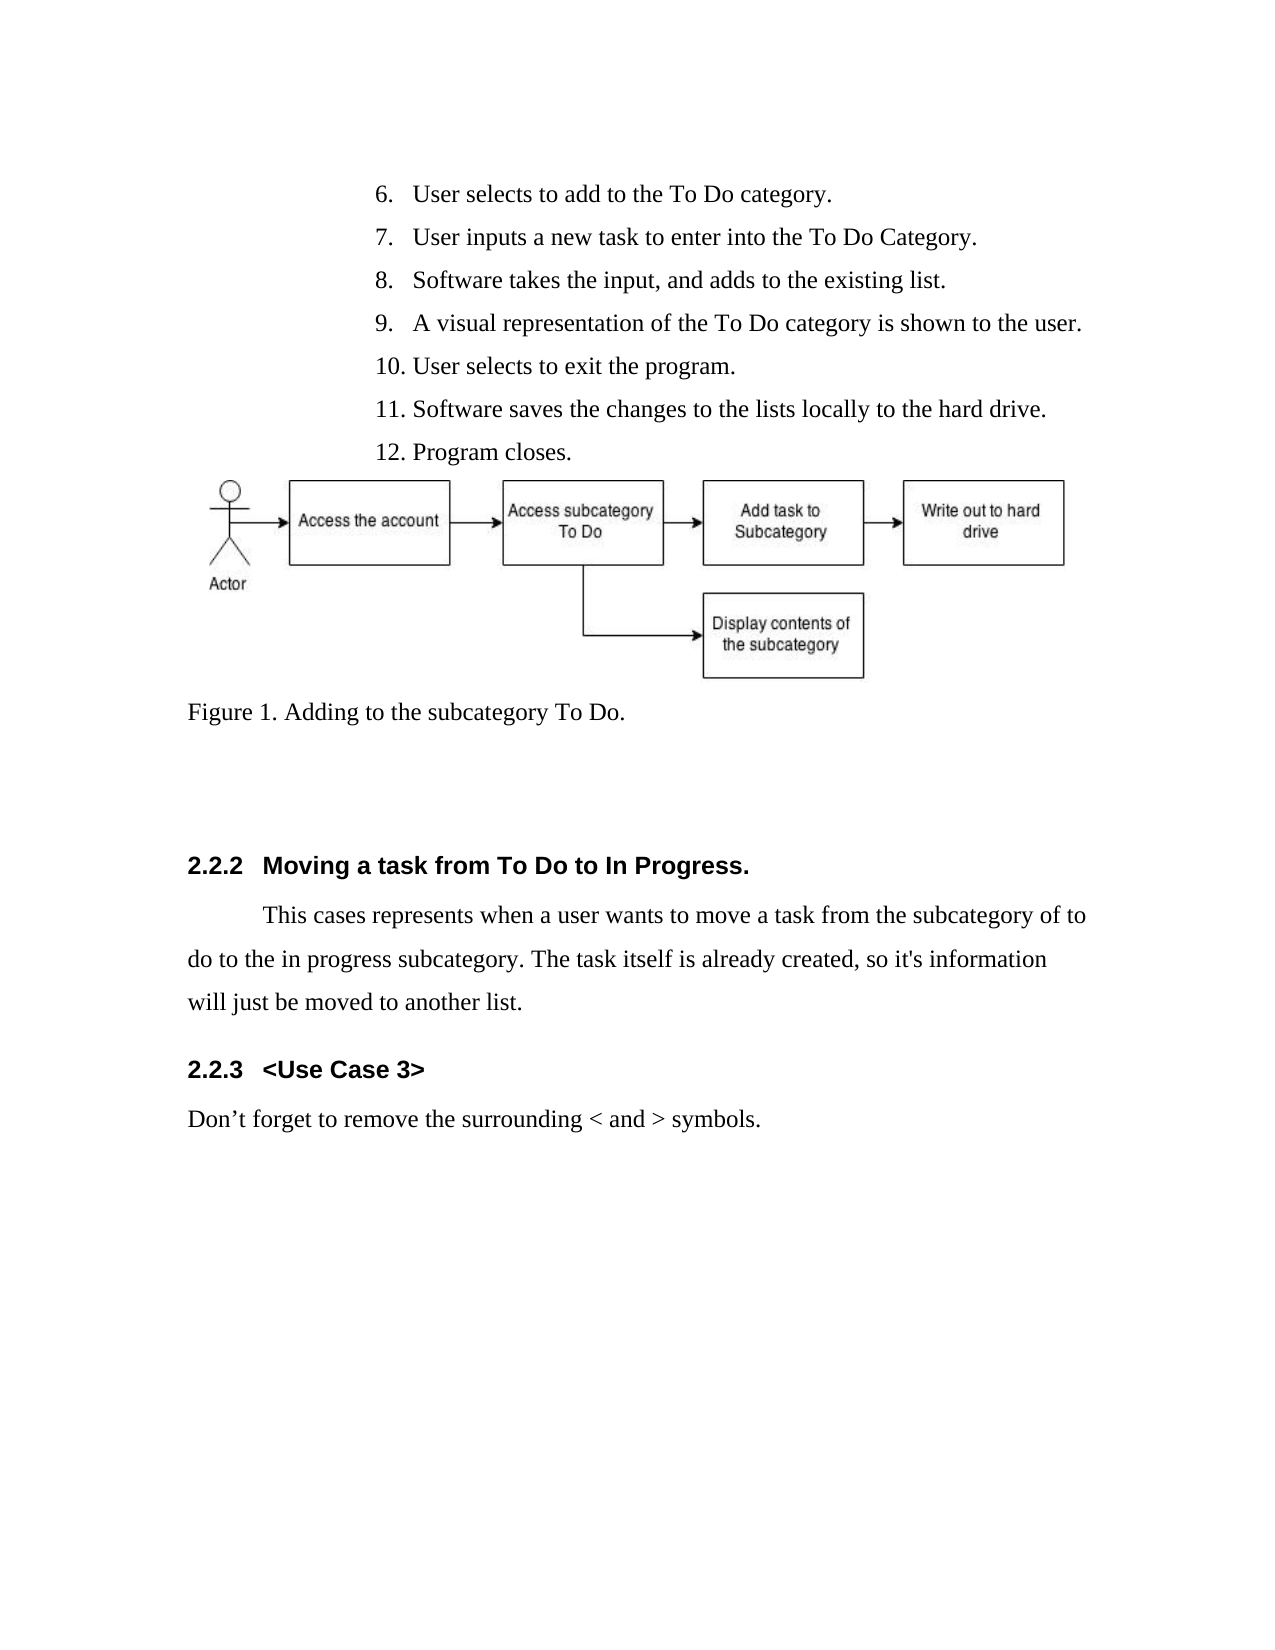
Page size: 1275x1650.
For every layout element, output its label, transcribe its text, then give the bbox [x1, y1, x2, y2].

list User selects to exit the program. [375, 351, 1087, 380]
list Software takes the input, and adds to the existing list. [375, 265, 1087, 294]
list User inputs a new task to enter into the To Do Category. [375, 222, 1087, 251]
list Software saves the changes to the lists locally to the hard drive. [375, 394, 1087, 423]
text Don’t forget to remove the surrounding < and > symbols. [187, 1104, 1087, 1133]
subtitle Moving a task from To Do to In Progress. [187, 851, 1087, 880]
list User selects to add to the To Do category. [375, 179, 1087, 207]
text This cases represents when a user wants to move a task from the subcategory of to do to the in progress subcategory. The task itself is already created, so it's information will just be moved to another list. [187, 901, 1087, 1016]
subtitle <Use Case 3> [187, 1055, 1087, 1084]
list A visual representation of the To Do category is shown to the user. [375, 308, 1087, 337]
list Program closes. [375, 437, 1087, 466]
picture [209, 480, 1066, 683]
text Figure 1. Adding to the subcategory To Do. [187, 481, 1087, 726]
